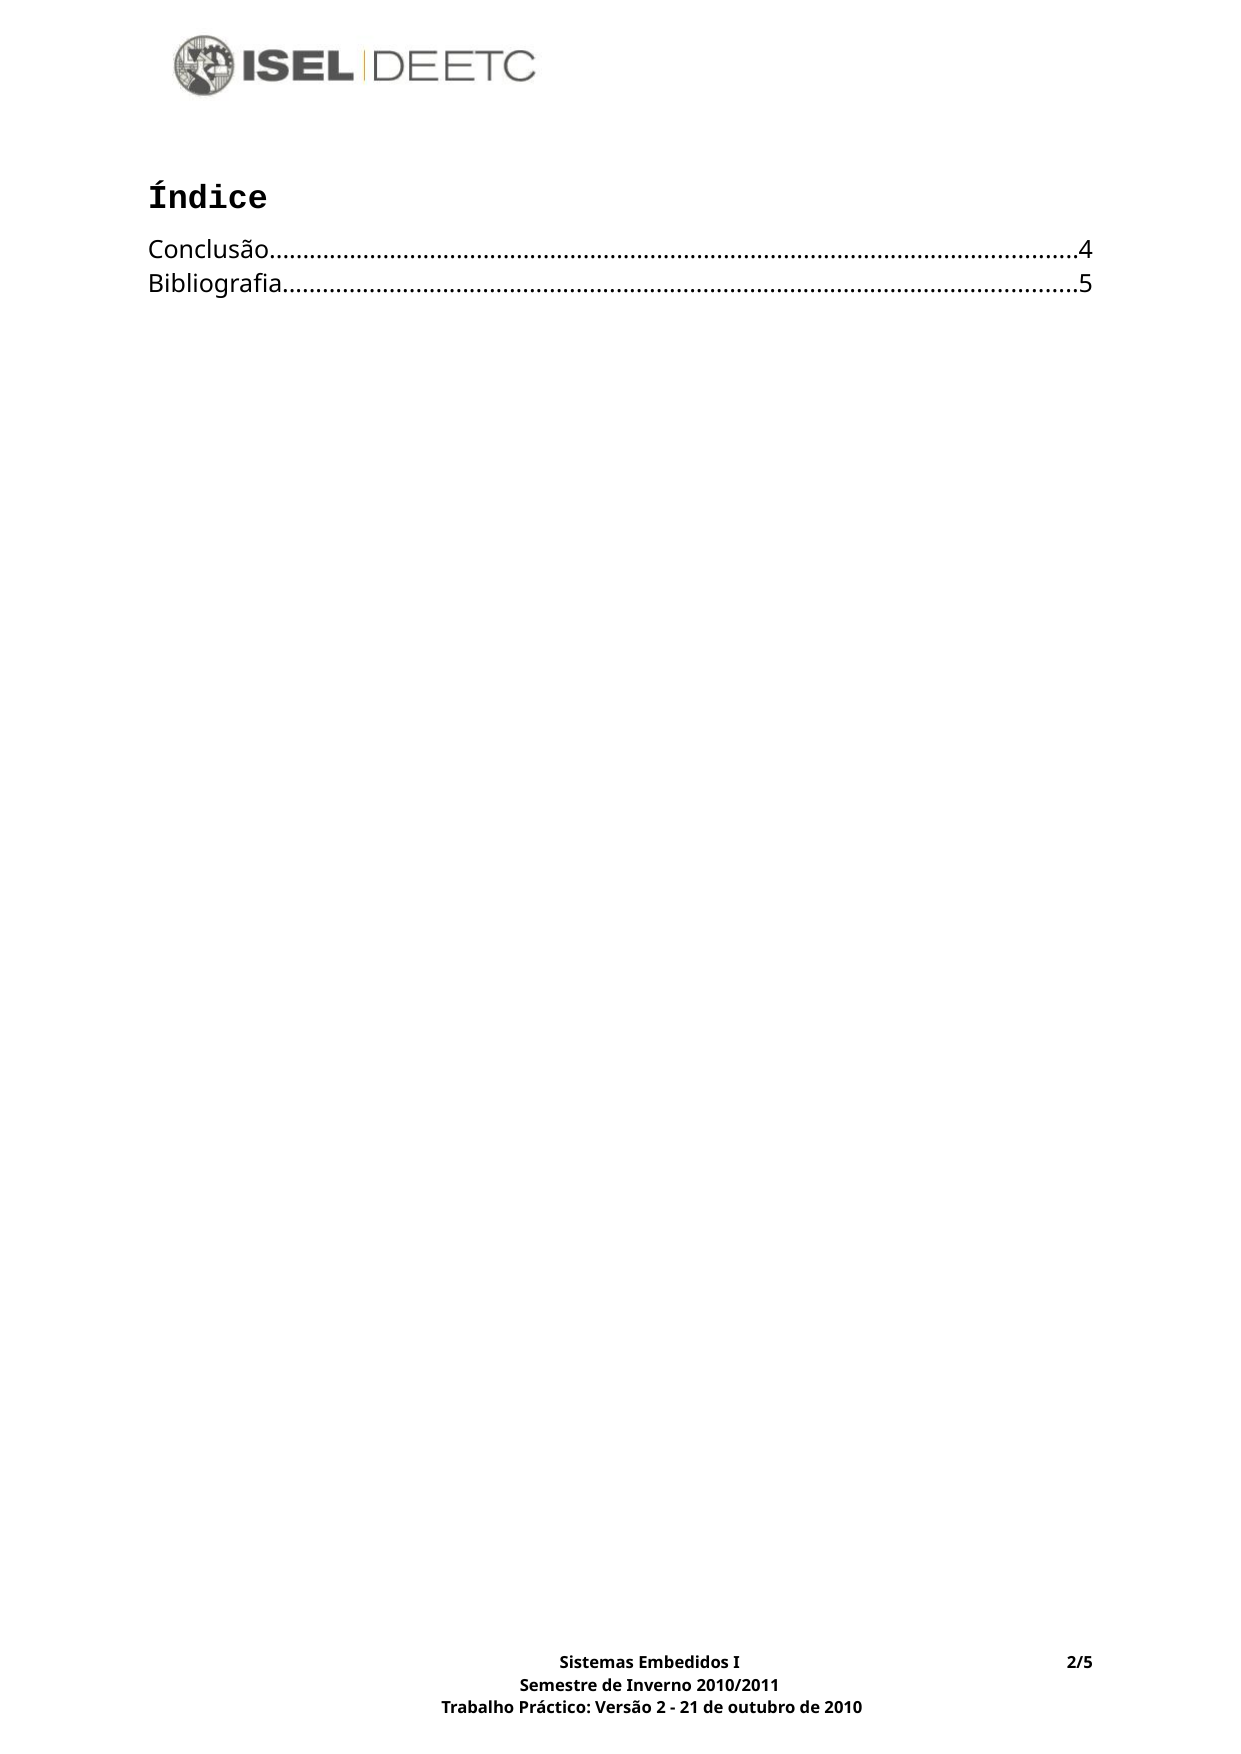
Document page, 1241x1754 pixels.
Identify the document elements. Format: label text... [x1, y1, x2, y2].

picture [164, 20, 566, 121]
text Bibliografia 5 [148, 266, 1093, 300]
text Conclusão 4 [148, 232, 1093, 266]
subtitle Índice [148, 181, 1093, 219]
